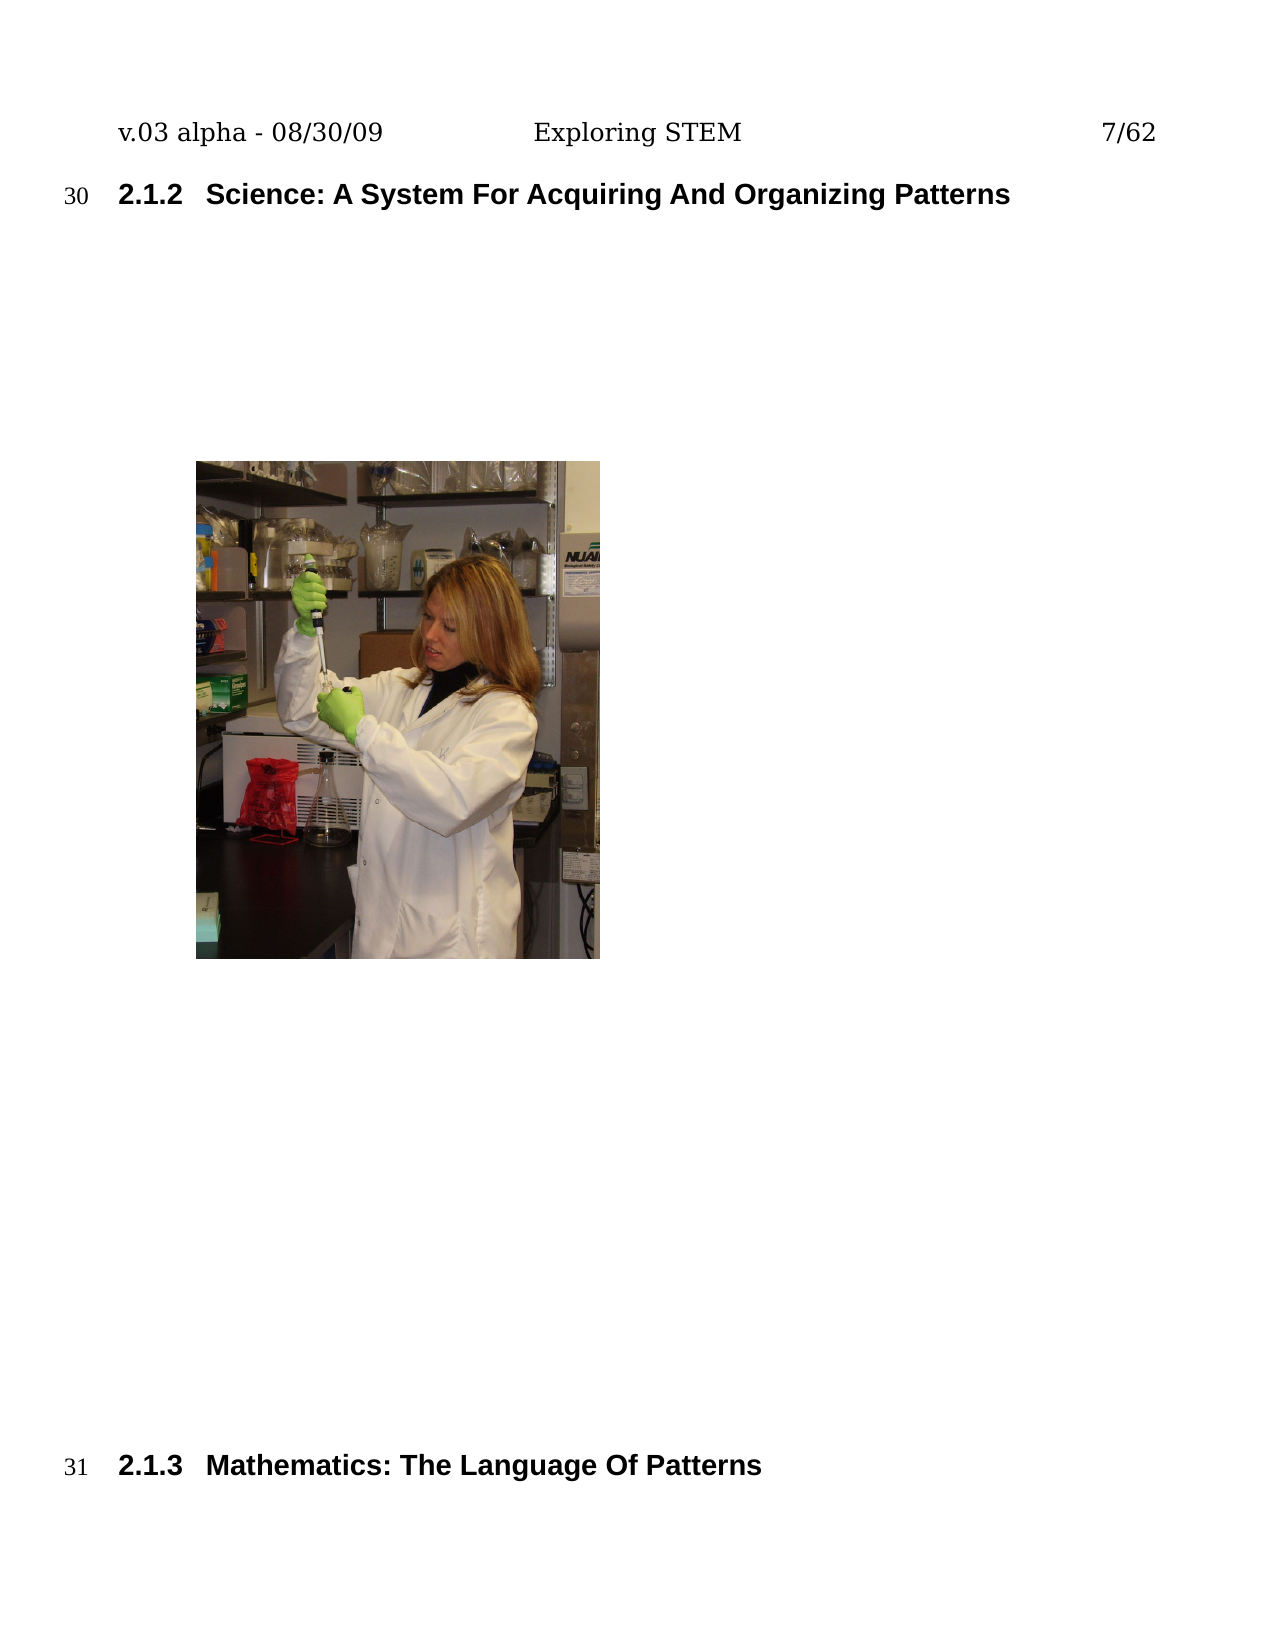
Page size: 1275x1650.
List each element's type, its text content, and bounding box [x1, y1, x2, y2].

subtitle Science: A System For Acquiring And Organizing Patterns [118, 177, 1157, 210]
subtitle Mathematics: The Language Of Patterns [118, 1448, 1157, 1481]
picture [196, 461, 600, 959]
